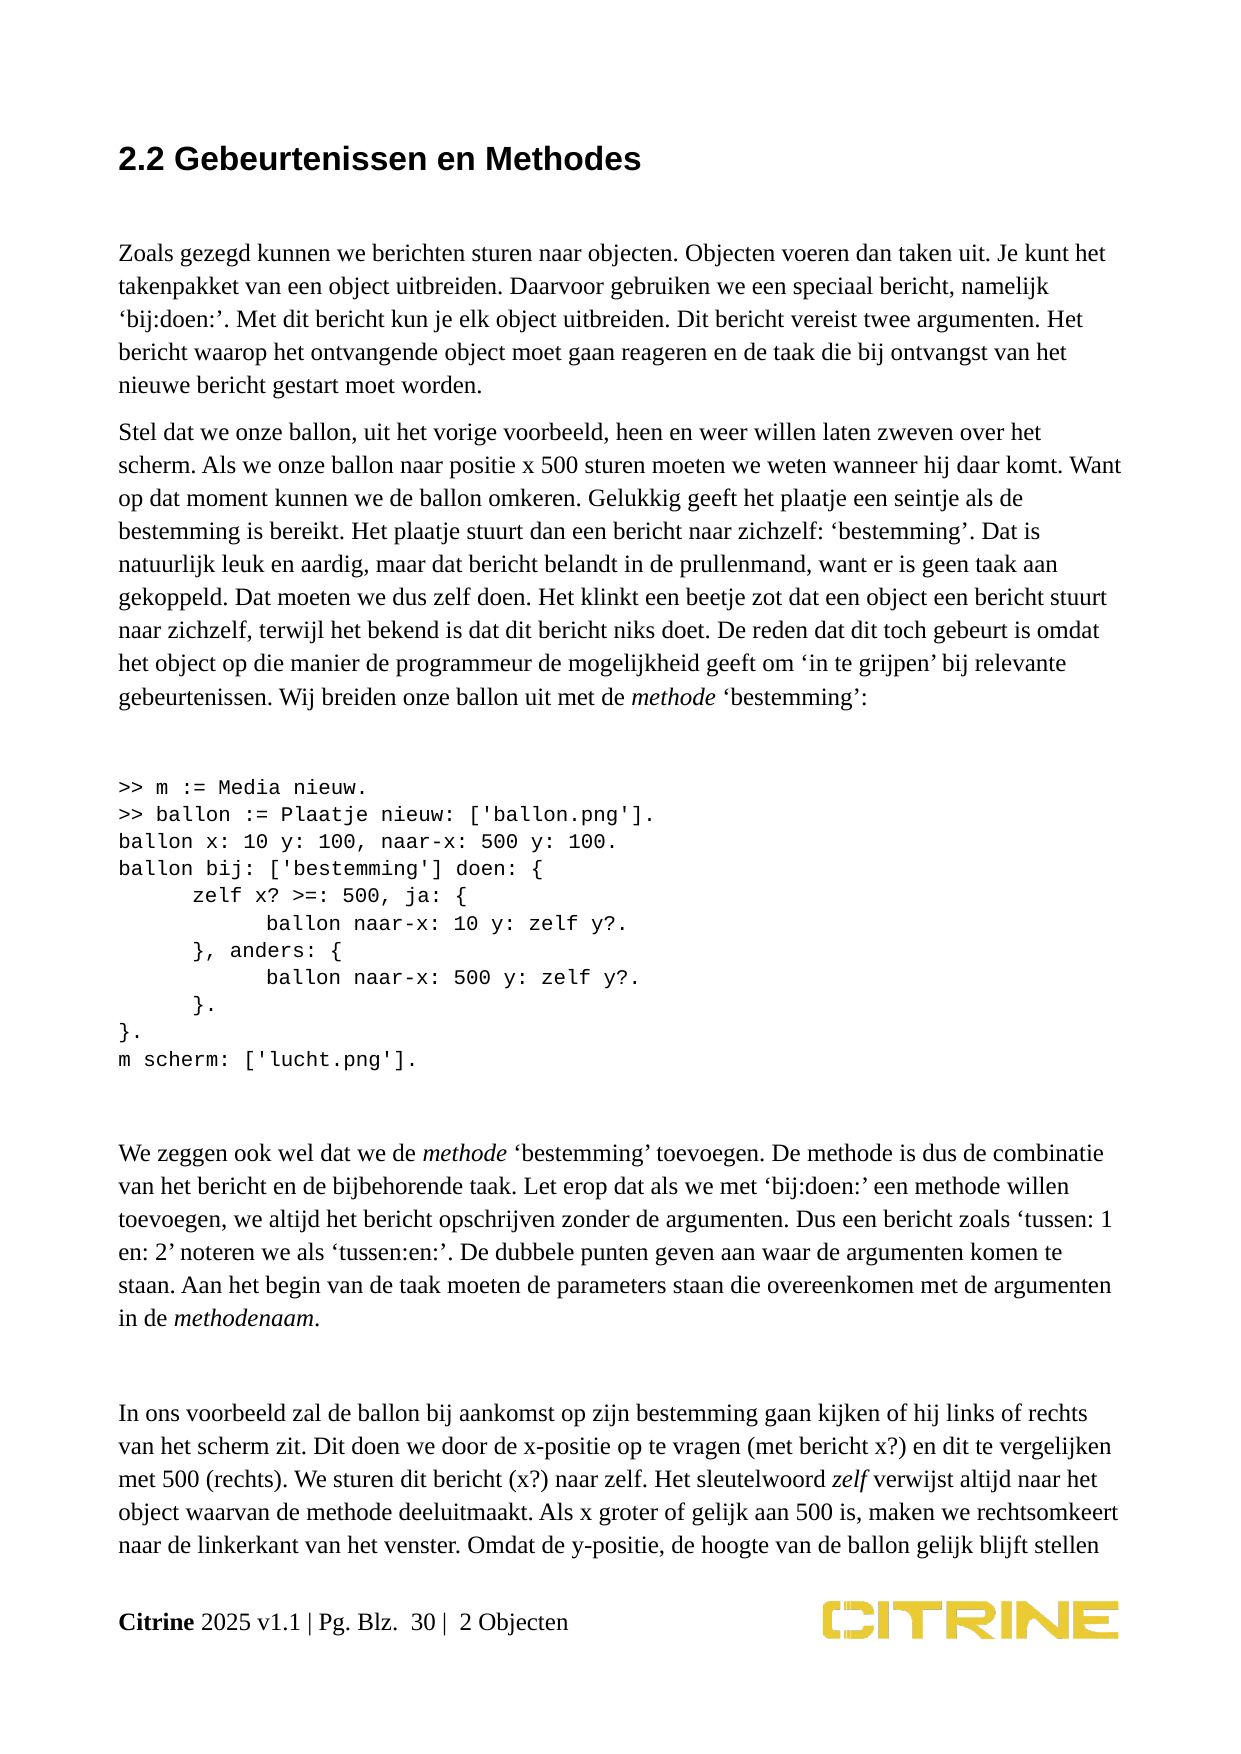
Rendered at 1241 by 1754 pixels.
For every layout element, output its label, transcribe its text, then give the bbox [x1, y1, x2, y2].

picture [822, 1601, 1119, 1639]
text Zoals gezegd kunnen we berichten sturen naar objecten. Objecten voeren dan taken uit. Je kunt het takenpakket van een object uitbreiden. Daarvoor gebruiken we een speciaal bericht, namelijk ‘bij:doen:’. Met dit bericht kun je elk object uitbreiden. Dit bericht vereist twee argumenten. Het bericht waarop het ontvangende object moet gaan reageren en de taak die bij ontvangst van het nieuwe bericht gestart moet worden. [118, 238, 1122, 398]
text We zeggen ook wel dat we de methode ‘bestemming’ toevoegen. De methode is dus de combinatie van het bericht en de bijbehorende taak. Let erop dat als we met ‘bij:doen:’ een methode willen toevoegen, we altijd het bericht opschrijven zonder de argumenten. Dus een bericht zoals ‘tussen: 1 en: 2’ noteren we als ‘tussen:en:’. De dubbele punten geven aan waar de argumenten komen te staan. Aan het begin van de taak moeten de parameters staan die overeenkomen met de argumenten in de methodenaam. [118, 1138, 1122, 1332]
text >> m := Media nieuw. >> ballon := Plaatje nieuw: ['ballon.png']. ballon x: 10 y: 100, naar-x: 500 y: 100. ballon bij: ['bestemming'] doen: { zelf x? >=: 500, ja: { ballon naar-x: 10 y: zelf y?. }, anders: { ballon naar-x: 500 y: zelf y?. }. }. m scherm: ['lucht.png']. [118, 777, 1122, 1072]
text Stel dat we onze ballon, uit het vorige voorbeeld, heen en weer willen laten zweven over het scherm. Als we onze ballon naar positie x 500 sturen moeten we weten wanneer hij daar komt. Want op dat moment kunnen we de ballon omkeren. Gelukkig geeft het plaatje een seintje als de bestemming is bereikt. Het plaatje stuurt dan een bericht naar zichzelf: ‘bestemming’. Dat is natuurlijk leuk en aardig, maar dat bericht belandt in de prullenmand, want er is geen taak aan gekoppeld. Dat moeten we dus zelf doen. Het klinkt een beetje zot dat een object een bericht stuurt naar zichzelf, terwijl het bekend is dat dit bericht niks doet. De reden dat dit toch gebeurt is omdat het object op die manier de programmeur de mogelijkheid geeft om ‘in te grijpen’ bij relevante gebeurtenissen. Wij breiden onze ballon uit met de methode ‘bestemming’: [118, 417, 1122, 710]
subtitle 2.2 Gebeurtenissen en Methodes [118, 139, 1122, 178]
text In ons voorbeeld zal de ballon bij aankomst op zijn bestemming gaan kijken of hij links of rechts van het scherm zit. Dit doen we door de x-positie op te vragen (met bericht x?) en dit te vergelijken met 500 (rechts). We sturen dit bericht (x?) naar zelf. Het sleutelwoord zelf verwijst altijd naar het object waarvan de methode deeluitmaakt. Als x groter of gelijk aan 500 is, maken we rechtsomkeert naar de linkerkant van het venster. Omdat de y-positie, de hoogte van de ballon gelijk blijft stellen [118, 1398, 1122, 1559]
